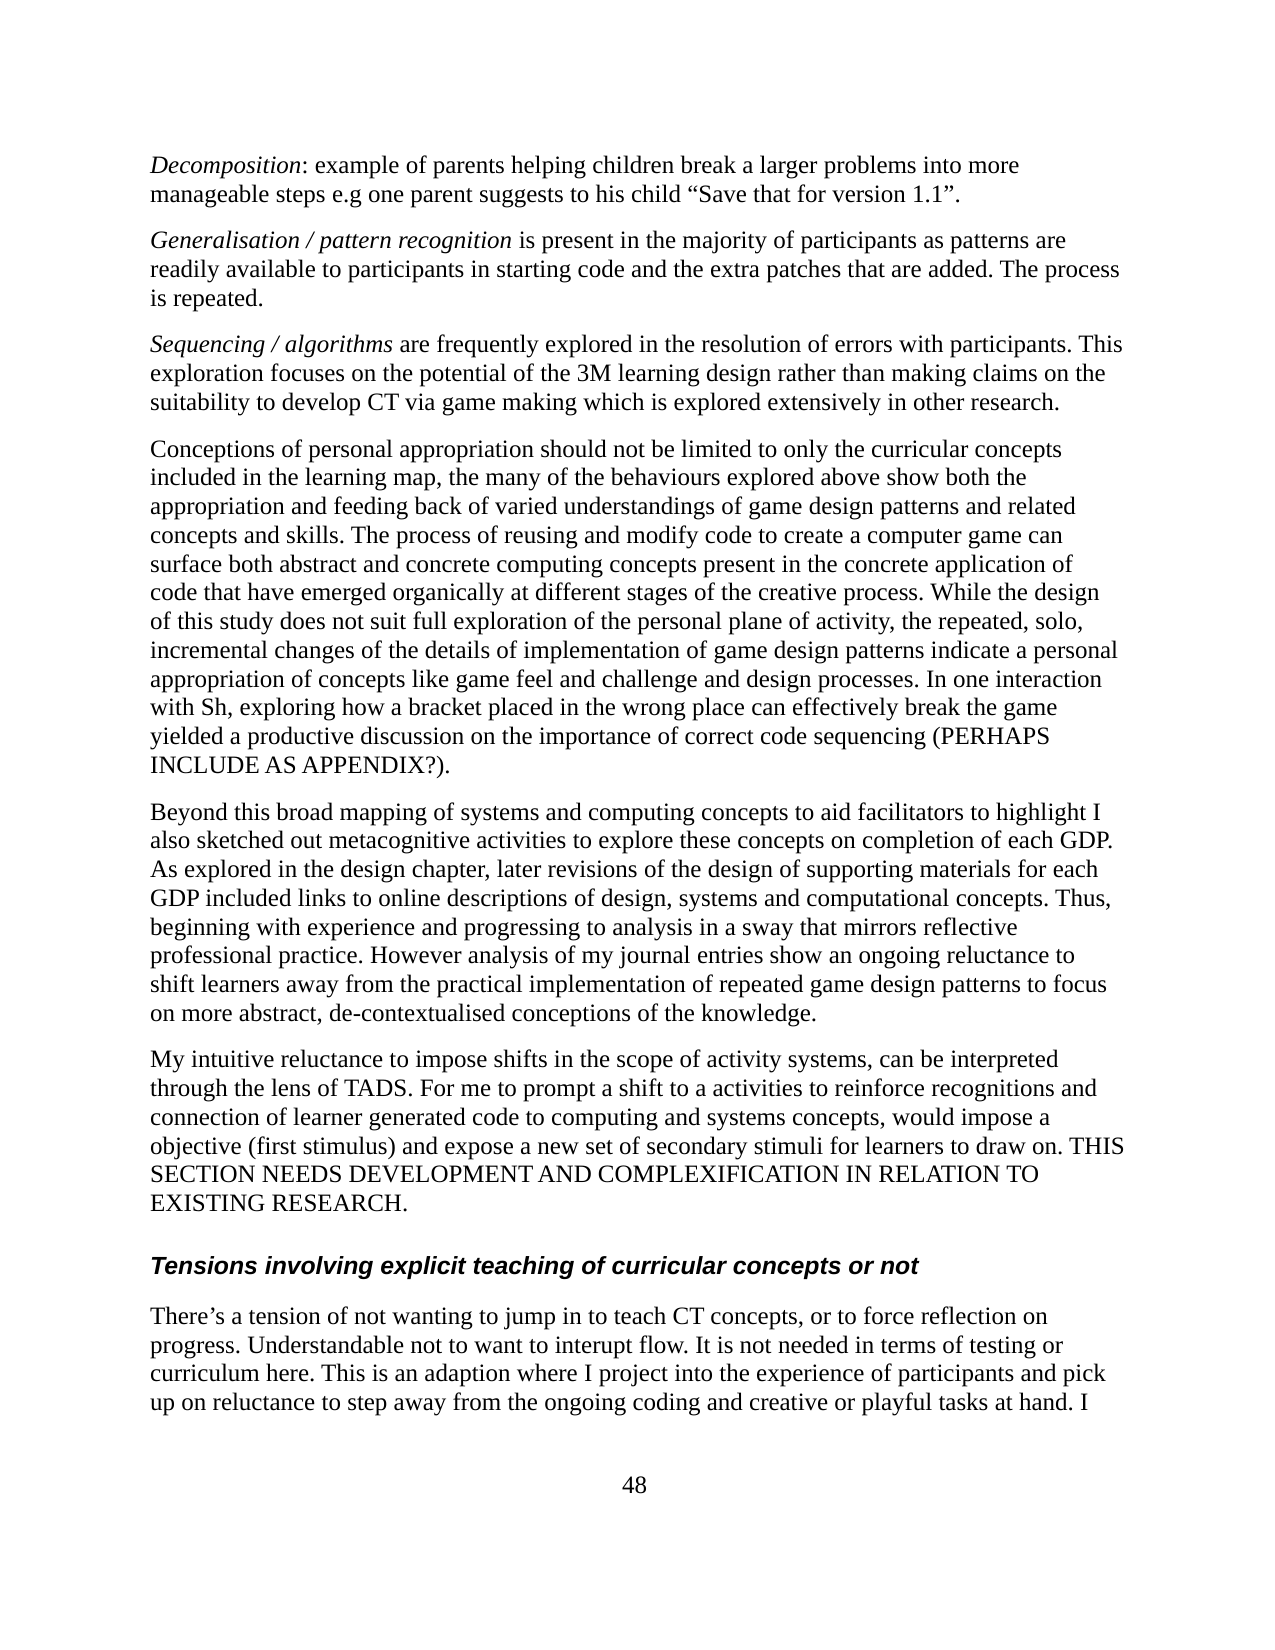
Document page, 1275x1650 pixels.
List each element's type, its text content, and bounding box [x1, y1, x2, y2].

subtitle Tensions involving explicit teaching of curricular concepts or not [150, 1251, 1125, 1279]
text There’s a tension of not wanting to jump in to teach CT concepts, or to force reflection on progress. Understandable not to want to interupt flow. It is not needed in terms of testing or curriculum here. This is an adaption where I project into the experience of participants and pick up on reluctance to step away from the ongoing coding and creative or playful tasks at hand. I [150, 1301, 1125, 1416]
text Decomposition: example of parents helping children break a larger problems into more manageable steps e.g one parent suggests to his child “Save that for version 1.1”. [150, 150, 1125, 207]
text Beyond this broad mapping of systems and computing concepts to aid facilitators to highlight I also sketched out metacognitive activities to explore these concepts on completion of each GDP. As explored in the design chapter, later revisions of the design of supporting materials for each GDP included links to online descriptions of design, systems and computational concepts. Thus, beginning with experience and progressing to analysis in a sway that mirrors reflective professional practice. However analysis of my journal entries show an ongoing reluctance to shift learners away from the practical implementation of repeated game design patterns to focus on more abstract, de-contextualised conceptions of the knowledge. [150, 797, 1125, 1027]
text My intuitive reluctance to impose shifts in the scope of activity systems, can be interpreted through the lens of TADS. For me to prompt a shift to a activities to reinforce recognitions and connection of learner generated code to computing and systems concepts, would impose a objective (first stimulus) and expose a new set of secondary stimuli for learners to draw on. THIS SECTION NEEDS DEVELOPMENT AND COMPLEXIFICATION IN RELATION TO EXISTING RESEARCH. [150, 1044, 1125, 1217]
text Generalisation / pattern recognition is present in the majority of participants as patterns are readily available to participants in starting code and the extra patches that are added. The process is repeated. [150, 225, 1125, 312]
text Conceptions of personal appropriation should not be limited to only the curricular concepts included in the learning map, the many of the behaviours explored above show both the appropriation and feeding back of varied understandings of game design patterns and related concepts and skills. The process of reusing and modify code to create a computer game can surface both abstract and concrete computing concepts present in the concrete application of code that have emerged organically at different stages of the creative process. While the design of this study does not suit full exploration of the personal plane of activity, the repeated, solo, incremental changes of the details of implementation of game design patterns indicate a personal appropriation of concepts like game feel and challenge and design processes. In one interaction with Sh, exploring how a bracket placed in the wrong place can effectively break the game yielded a productive discussion on the importance of correct code sequencing (PERHAPS INCLUDE AS APPENDIX?). [150, 434, 1125, 779]
text Sequencing / algorithms are frequently explored in the resolution of errors with participants. This exploration focuses on the potential of the 3M learning design rather than making claims on the suitability to develop CT via game making which is explored extensively in other research. [150, 329, 1125, 416]
